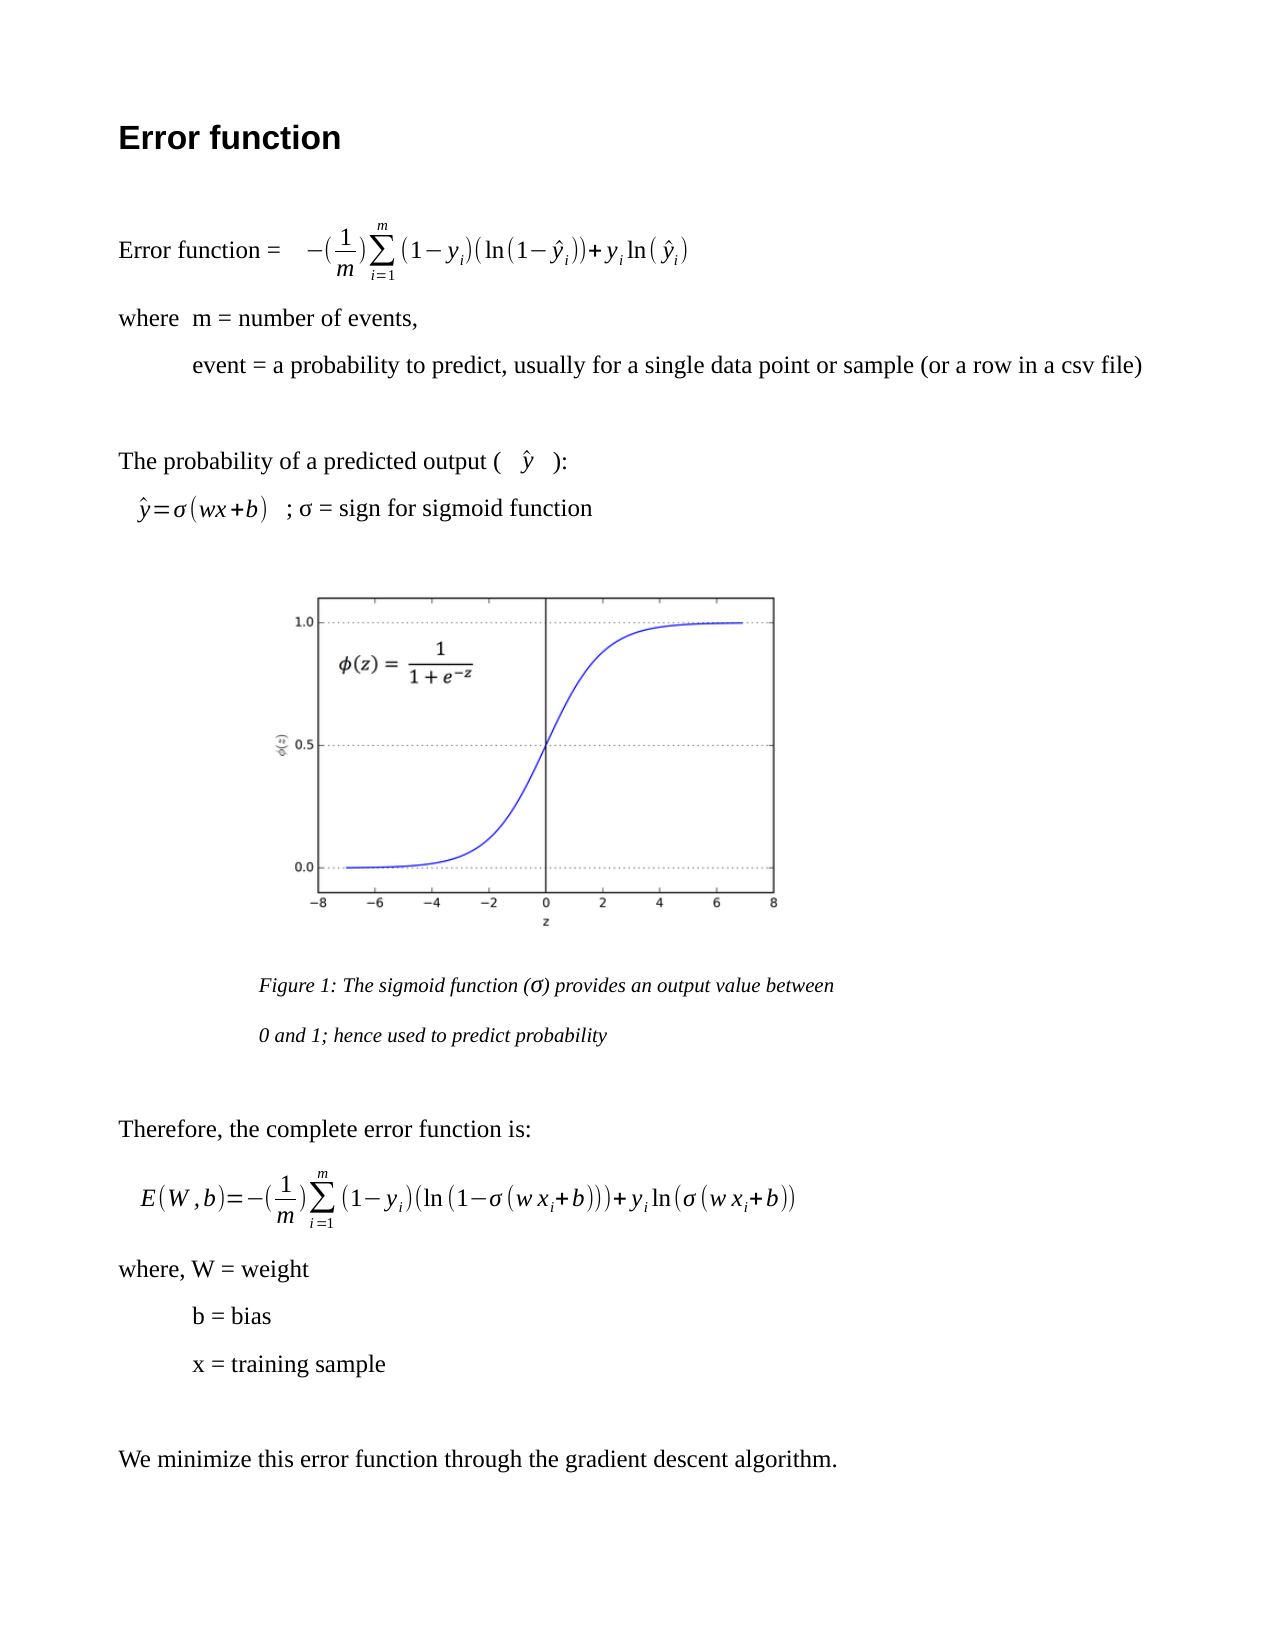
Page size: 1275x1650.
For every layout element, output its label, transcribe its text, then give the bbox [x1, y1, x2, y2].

text Figure 1: The sigmoid function (σ) provides an output value between [259, 969, 1016, 998]
text Therefore, the complete error function is: [118, 1114, 1157, 1143]
text ; σ = sign for sigmoid function [118, 493, 1157, 524]
text where m = number of events, [118, 303, 1157, 332]
subtitle Error function [118, 118, 1157, 157]
text The probability of a predicted output (): [118, 446, 1157, 474]
text 0 and 1; hence used to predict probability [259, 1023, 1016, 1047]
text where, W = weight [118, 1254, 1157, 1282]
text We minimize this error function through the gradient descent algorithm. [118, 1444, 1157, 1473]
text b = bias [118, 1301, 1157, 1330]
picture [258, 585, 789, 939]
text Error function = [118, 217, 1157, 284]
text x = training sample [118, 1349, 1157, 1378]
text event = a probability to predict, usually for a single data point or sample (or a row in a csv file) [118, 351, 1157, 379]
